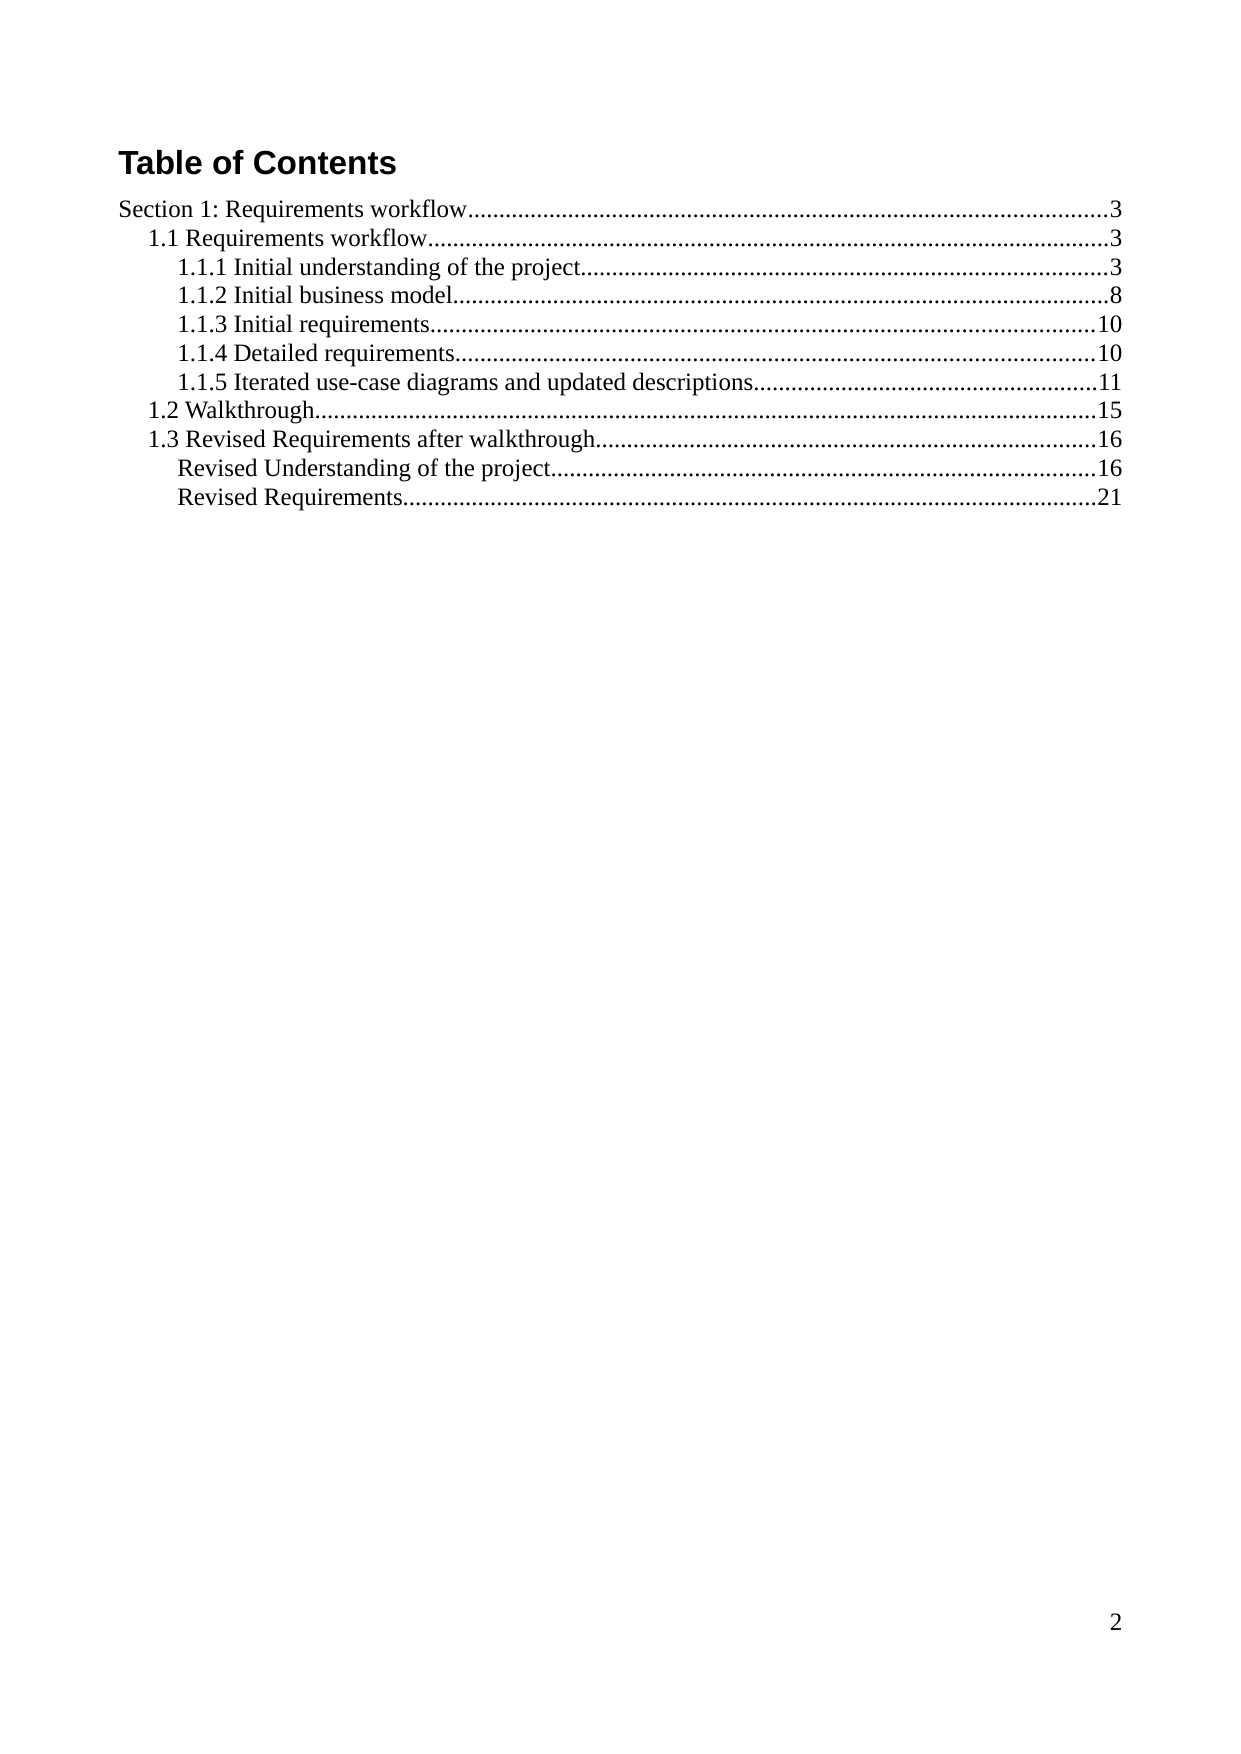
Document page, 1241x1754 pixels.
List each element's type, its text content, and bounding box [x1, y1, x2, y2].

text Revised Requirements 21 [177, 482, 1122, 510]
text 1.1.5 Iterated use-case diagrams and updated descriptions 11 [177, 367, 1122, 395]
subtitle Table of Contents [118, 143, 1122, 182]
text 1.3 Revised Requirements after walkthrough 16 [148, 424, 1122, 453]
text 1.2 Walkthrough 15 [148, 395, 1122, 424]
text 1.1.3 Initial requirements 10 [177, 309, 1122, 338]
text Revised Understanding of the project 16 [177, 453, 1122, 482]
text Section 1: Requirements workflow 3 [118, 194, 1122, 223]
text 1.1.4 Detailed requirements 10 [177, 338, 1122, 367]
text 1.1 Requirements workflow 3 [148, 223, 1122, 252]
text 1.1.1 Initial understanding of the project 3 [177, 252, 1122, 280]
text 1.1.2 Initial business model 8 [177, 280, 1122, 309]
